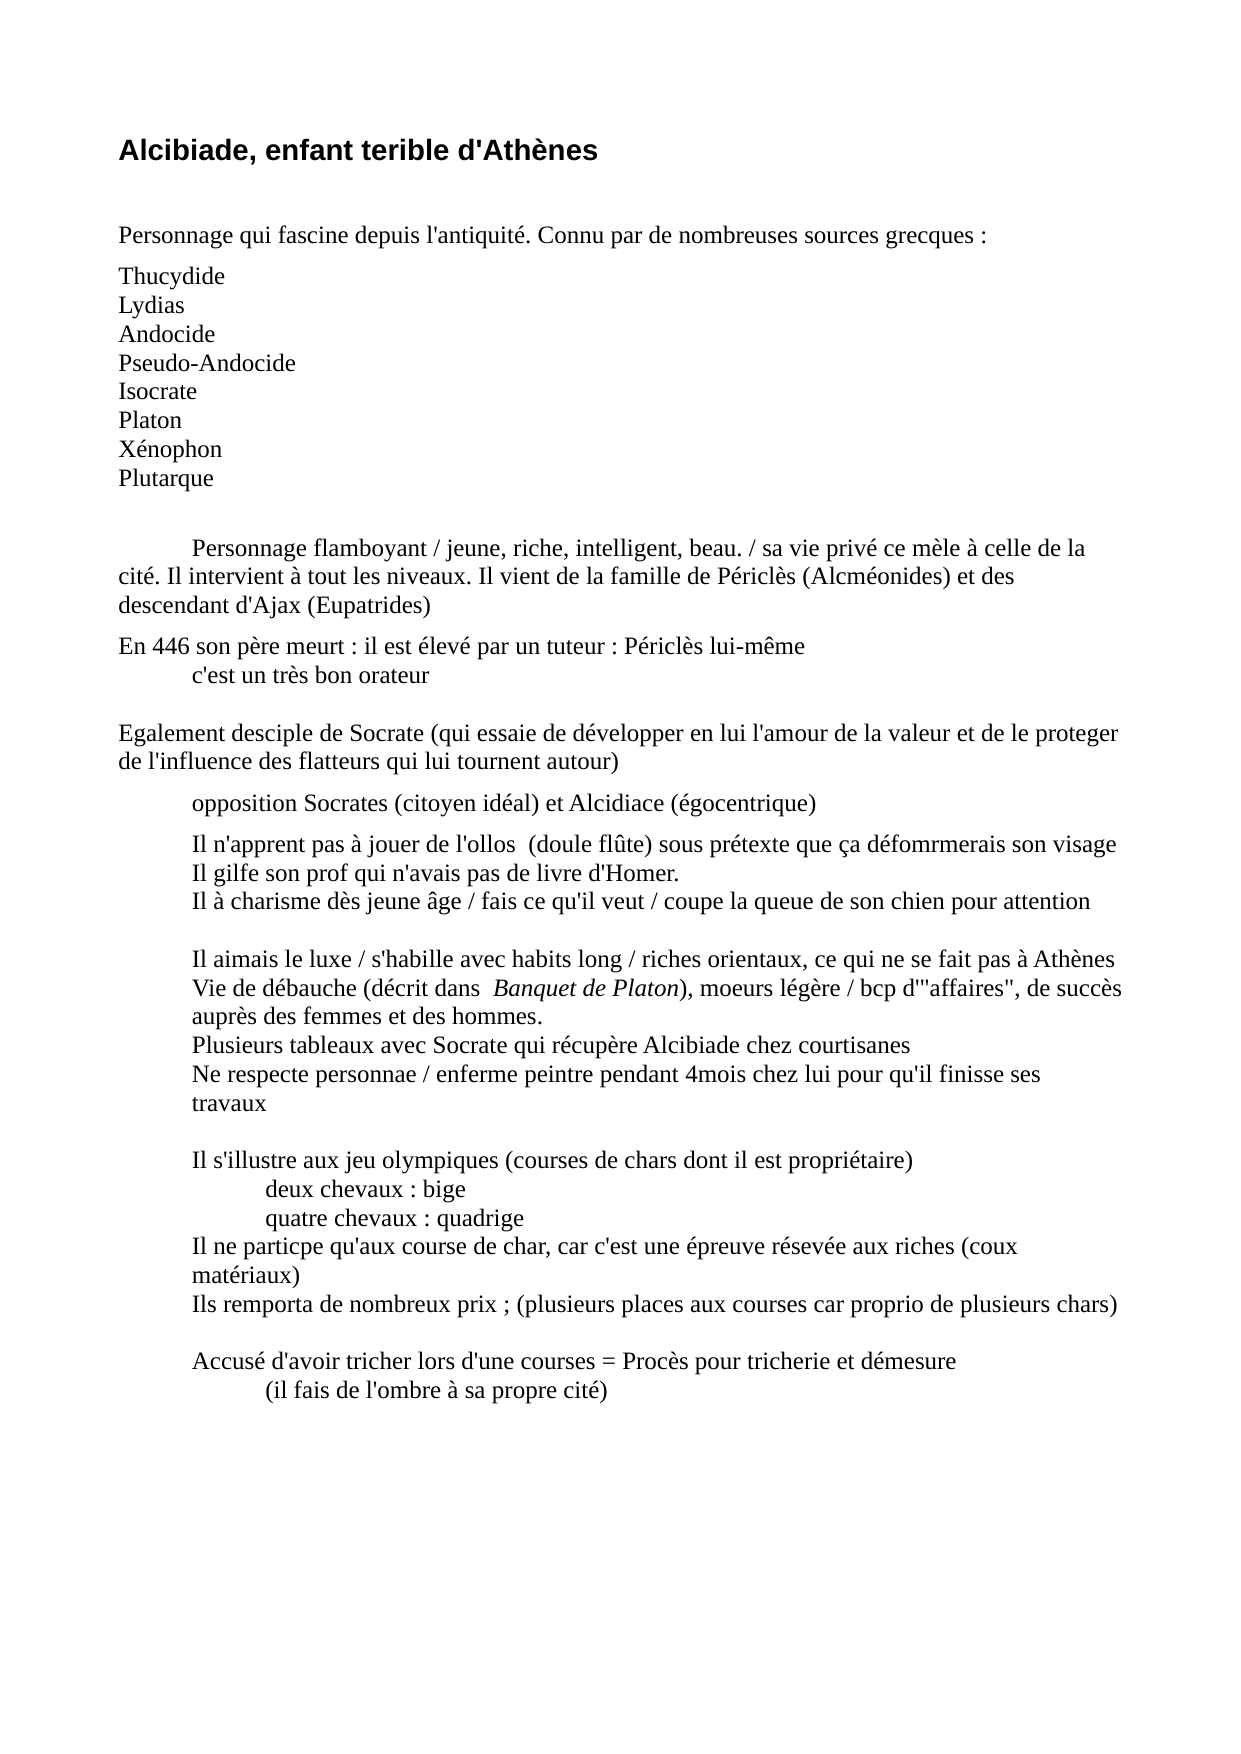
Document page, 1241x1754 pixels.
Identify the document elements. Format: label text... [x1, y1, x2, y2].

text Andocide [118, 319, 1122, 348]
text Plusieurs tableaux avec Socrate qui récupère Alcibiade chez courtisanes [192, 1030, 1122, 1059]
text Pseudo-Andocide [118, 348, 1122, 376]
text Il à charisme dès jeune âge / fais ce qu'il veut / coupe la queue de son chien pour attention [192, 886, 1122, 915]
text Personnage flamboyant / jeune, riche, intelligent, beau. / sa vie privé ce mèle à celle de la cité. Il intervient à tout les niveaux. Il vient de la famille de Périclès (Alcméonides) et des descendant d'Ajax (Eupatrides) [118, 533, 1122, 619]
text Il aimais le luxe / s'habille avec habits long / riches orientaux, ce qui ne se fait pas à Athènes [192, 944, 1122, 973]
text Ne respecte personnae / enferme peintre pendant 4mois chez lui pour qu'il finisse ses travaux [192, 1059, 1122, 1116]
text Platon [118, 405, 1122, 434]
text Il ne particpe qu'aux course de char, car c'est une épreuve résevée aux riches (coux matériaux) [192, 1231, 1122, 1289]
subtitle Alcibiade, enfant terible d'Athènes [118, 133, 1122, 166]
text Il n'apprent pas à jouer de l'ollos (doule flûte) sous prétexte que ça défomrmerais son visage [192, 829, 1122, 858]
text deux chevaux : bige [192, 1174, 1122, 1203]
text Lydias [118, 290, 1122, 319]
text Egalement desciple de Socrate (qui essaie de développer en lui l'amour de la valeur et de le proteger de l'influence des flatteurs qui lui tournent autour) [118, 718, 1122, 775]
text Isocrate [118, 376, 1122, 405]
text quatre chevaux : quadrige [192, 1203, 1122, 1231]
text Il gilfe son prof qui n'avais pas de livre d'Homer. [192, 858, 1122, 886]
text c'est un très bon orateur [118, 660, 1122, 689]
text En 446 son père meurt : il est élevé par un tuteur : Périclès lui-même [118, 631, 1122, 660]
text Accusé d'avoir tricher lors d'une courses = Procès pour tricherie et démesure [192, 1346, 1122, 1375]
text Xénophon [118, 434, 1122, 463]
text Thucydide [118, 261, 1122, 290]
text Il s'illustre aux jeu olympiques (courses de chars dont il est propriétaire) [192, 1145, 1122, 1174]
text (il fais de l'ombre à sa propre cité) [192, 1375, 1122, 1404]
text Vie de débauche (décrit dans Banquet de Platon), moeurs légère / bcp d'"affaires", de succès auprès des femmes et des hommes. [192, 973, 1122, 1030]
text Plutarque [118, 463, 1122, 491]
text opposition Socrates (citoyen idéal) et Alcidiace (égocentrique) [118, 788, 1122, 816]
text Personnage qui fascine depuis l'antiquité. Connu par de nombreuses sources grecques : [118, 220, 1122, 249]
text Ils remporta de nombreux prix ; (plusieurs places aux courses car proprio de plusieurs chars) [192, 1289, 1122, 1318]
